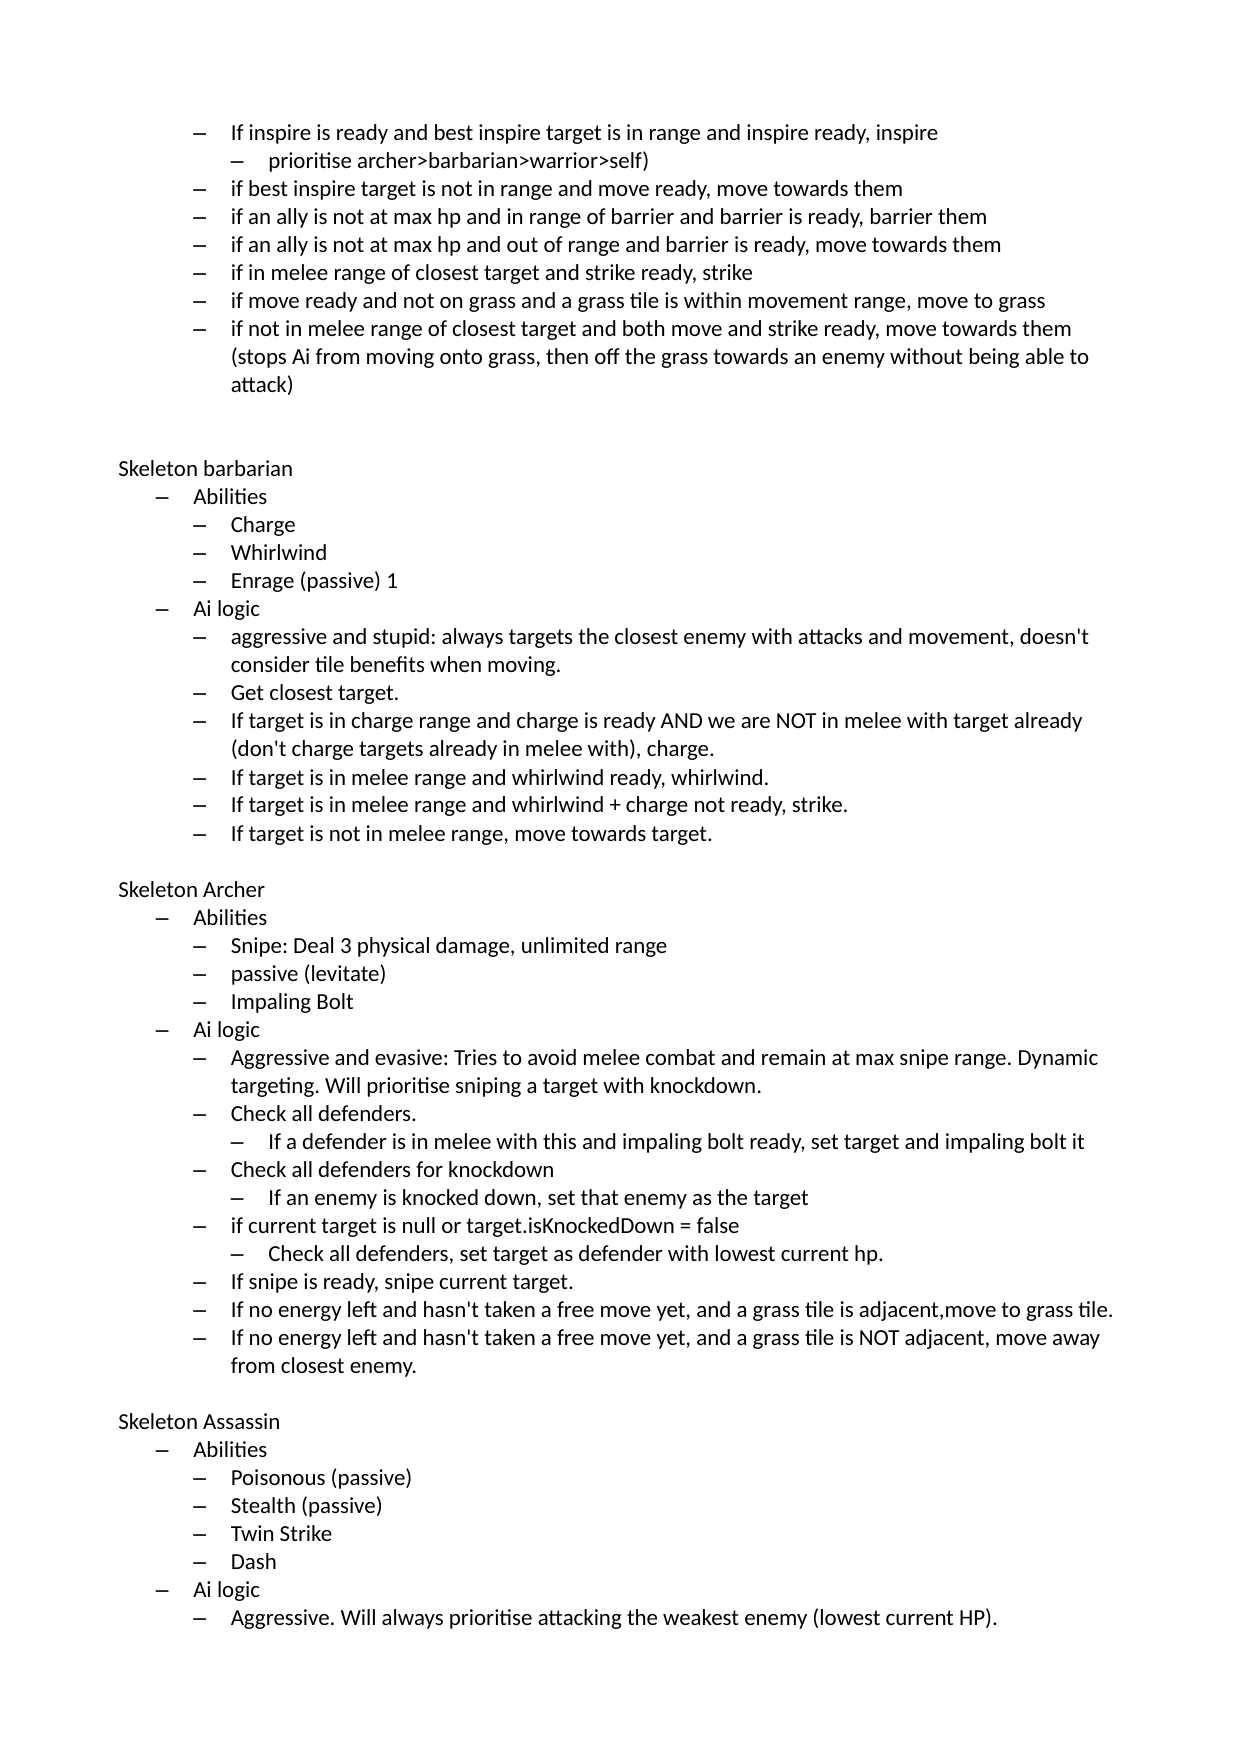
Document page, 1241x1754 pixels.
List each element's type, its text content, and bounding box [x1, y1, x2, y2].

list If target is in melee range and whirlwind ready, whirlwind. [193, 763, 1122, 791]
list Stealth (passive) [193, 1491, 1122, 1519]
list If snipe is ready, snipe current target. [193, 1267, 1122, 1295]
list If no energy left and hasn't taken a free move yet, and a grass tile is adjacent,move to grass tile. [193, 1295, 1122, 1323]
list Charge [193, 510, 1122, 538]
list If a defender is in melee with this and impaling bolt ready, set target and impaling bolt it [231, 1127, 1122, 1155]
list if an ally is not at max hp and out of range and barrier is ready, move towards them [193, 230, 1122, 258]
list Snipe: Deal 3 physical damage, unlimited range [193, 931, 1122, 959]
list if best inspire target is not in range and move ready, move towards them [193, 174, 1122, 202]
list if not in melee range of closest target and both move and strike ready, move towards them (stops Ai from moving onto grass, then off the grass towards an enemy without being able to attack) [193, 314, 1122, 398]
list Poisonous (passive) [193, 1463, 1122, 1491]
list if current target is null or target.isKnockedDown = false [193, 1211, 1122, 1239]
list If an enemy is knocked down, set that enemy as the target [231, 1183, 1122, 1211]
text Skeleton Archer [118, 875, 1122, 903]
list If target is in charge range and charge is ready AND we are NOT in melee with target already (don't charge targets already in melee with), charge. [193, 707, 1122, 763]
list aggressive and stupid: always targets the closest enemy with attacks and movement, doesn't consider tile benefits when moving. [193, 622, 1122, 678]
list if an ally is not at max hp and in range of barrier and barrier is ready, barrier them [193, 202, 1122, 230]
list If inspire is ready and best inspire target is in range and inspire ready, inspire [193, 118, 1122, 146]
list Get closest target. [193, 678, 1122, 707]
text Skeleton barbarian [118, 454, 1122, 482]
list Enrage (passive) 1 [193, 566, 1122, 594]
list passive (levitate) [193, 959, 1122, 987]
list Check all defenders. [193, 1099, 1122, 1127]
list If target is not in melee range, move towards target. [193, 819, 1122, 847]
list Abilities [156, 482, 1122, 510]
list Aggressive and evasive: Tries to avoid melee combat and remain at max snipe range. Dynamic targeting. Will prioritise sniping a target with knockdown. [193, 1043, 1122, 1099]
list Twin Strike [193, 1519, 1122, 1547]
text Skeleton Assassin [118, 1407, 1122, 1435]
list Check all defenders, set target as defender with lowest current hp. [231, 1239, 1122, 1267]
list prioritise archer>barbarian>warrior>self) [231, 146, 1122, 174]
list Ai logic [156, 594, 1122, 622]
list Abilities [156, 903, 1122, 931]
list Abilities [156, 1435, 1122, 1463]
list Whirlwind [193, 538, 1122, 566]
list Ai logic [156, 1575, 1122, 1603]
list if in melee range of closest target and strike ready, strike [193, 258, 1122, 286]
list if move ready and not on grass and a grass tile is within movement range, move to grass [193, 286, 1122, 314]
list Dash [193, 1547, 1122, 1575]
list If target is in melee range and whirlwind + charge not ready, strike. [193, 791, 1122, 819]
list Impaling Bolt [193, 987, 1122, 1015]
list If no energy left and hasn't taken a free move yet, and a grass tile is NOT adjacent, move away from closest enemy. [193, 1323, 1122, 1379]
list Check all defenders for knockdown [193, 1155, 1122, 1183]
list Aggressive. Will always prioritise attacking the weakest enemy (lowest current HP). [193, 1603, 1122, 1631]
list Ai logic [156, 1015, 1122, 1043]
